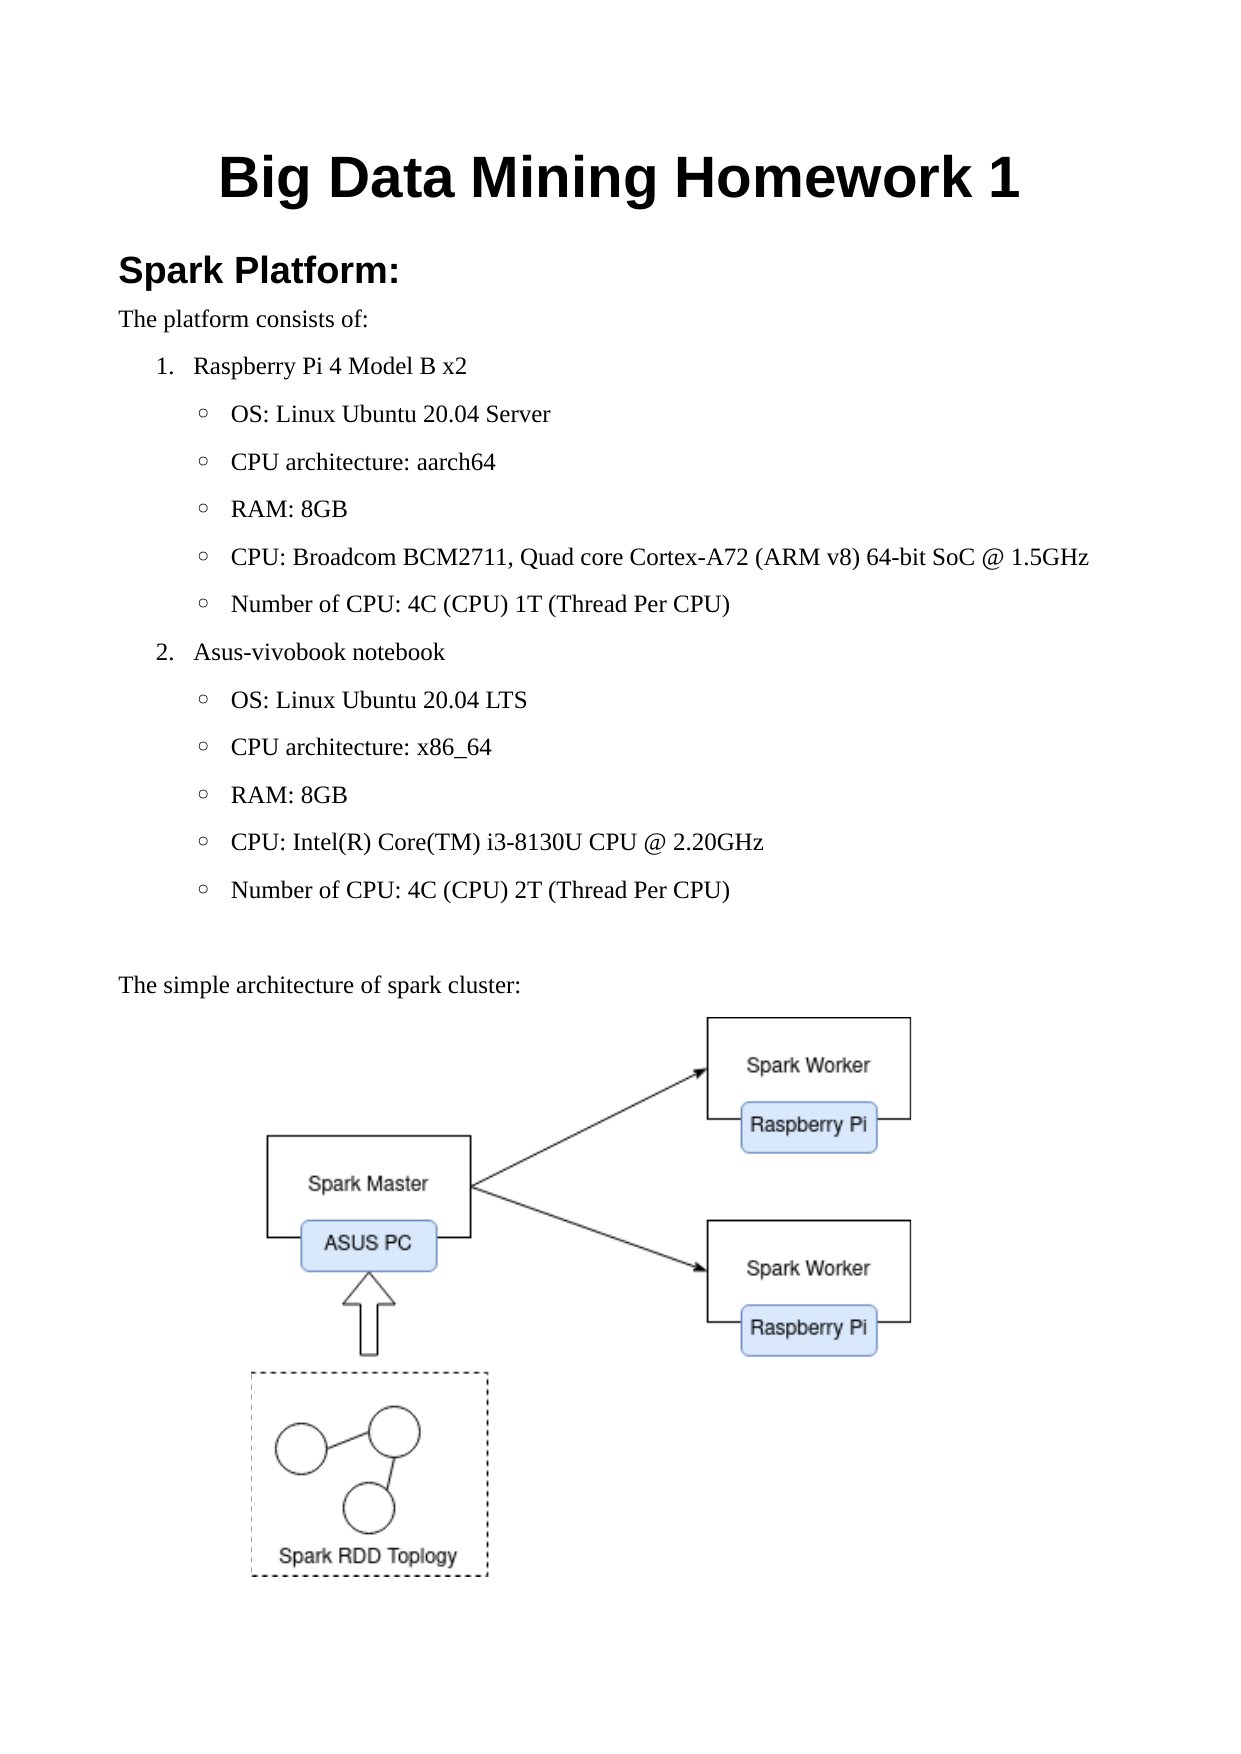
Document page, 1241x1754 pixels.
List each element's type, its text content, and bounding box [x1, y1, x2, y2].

list CPU architecture: aarch64 [193, 447, 1122, 475]
list OS: Linux Ubuntu 20.04 Server [193, 399, 1122, 428]
list RAM: 8GB [193, 494, 1122, 523]
title Big Data Mining Homework 1 [118, 143, 1122, 210]
text The platform consists of: [118, 304, 1122, 333]
subtitle Spark Platform: [118, 248, 1122, 291]
picture [251, 1017, 912, 1577]
list CPU: Intel(R) Core(TM) i3-8130U CPU @ 2.20GHz [193, 827, 1122, 856]
list Number of CPU: 4C (CPU) 2T (Thread Per CPU) [193, 875, 1122, 904]
text The simple architecture of spark cluster: [118, 970, 1122, 999]
list CPU architecture: x86_64 [193, 732, 1122, 761]
list OS: Linux Ubuntu 20.04 LTS [193, 685, 1122, 713]
list Number of CPU: 4C (CPU) 1T (Thread Per CPU) [193, 589, 1122, 618]
list RAM: 8GB [193, 780, 1122, 809]
list Raspberry Pi 4 Model B x2 [156, 351, 1122, 380]
list CPU: Broadcom BCM2711, Quad core Cortex-A72 (ARM v8) 64-bit SoC @ 1.5GHz [193, 542, 1122, 571]
list Asus-vivobook notebook [156, 637, 1122, 666]
